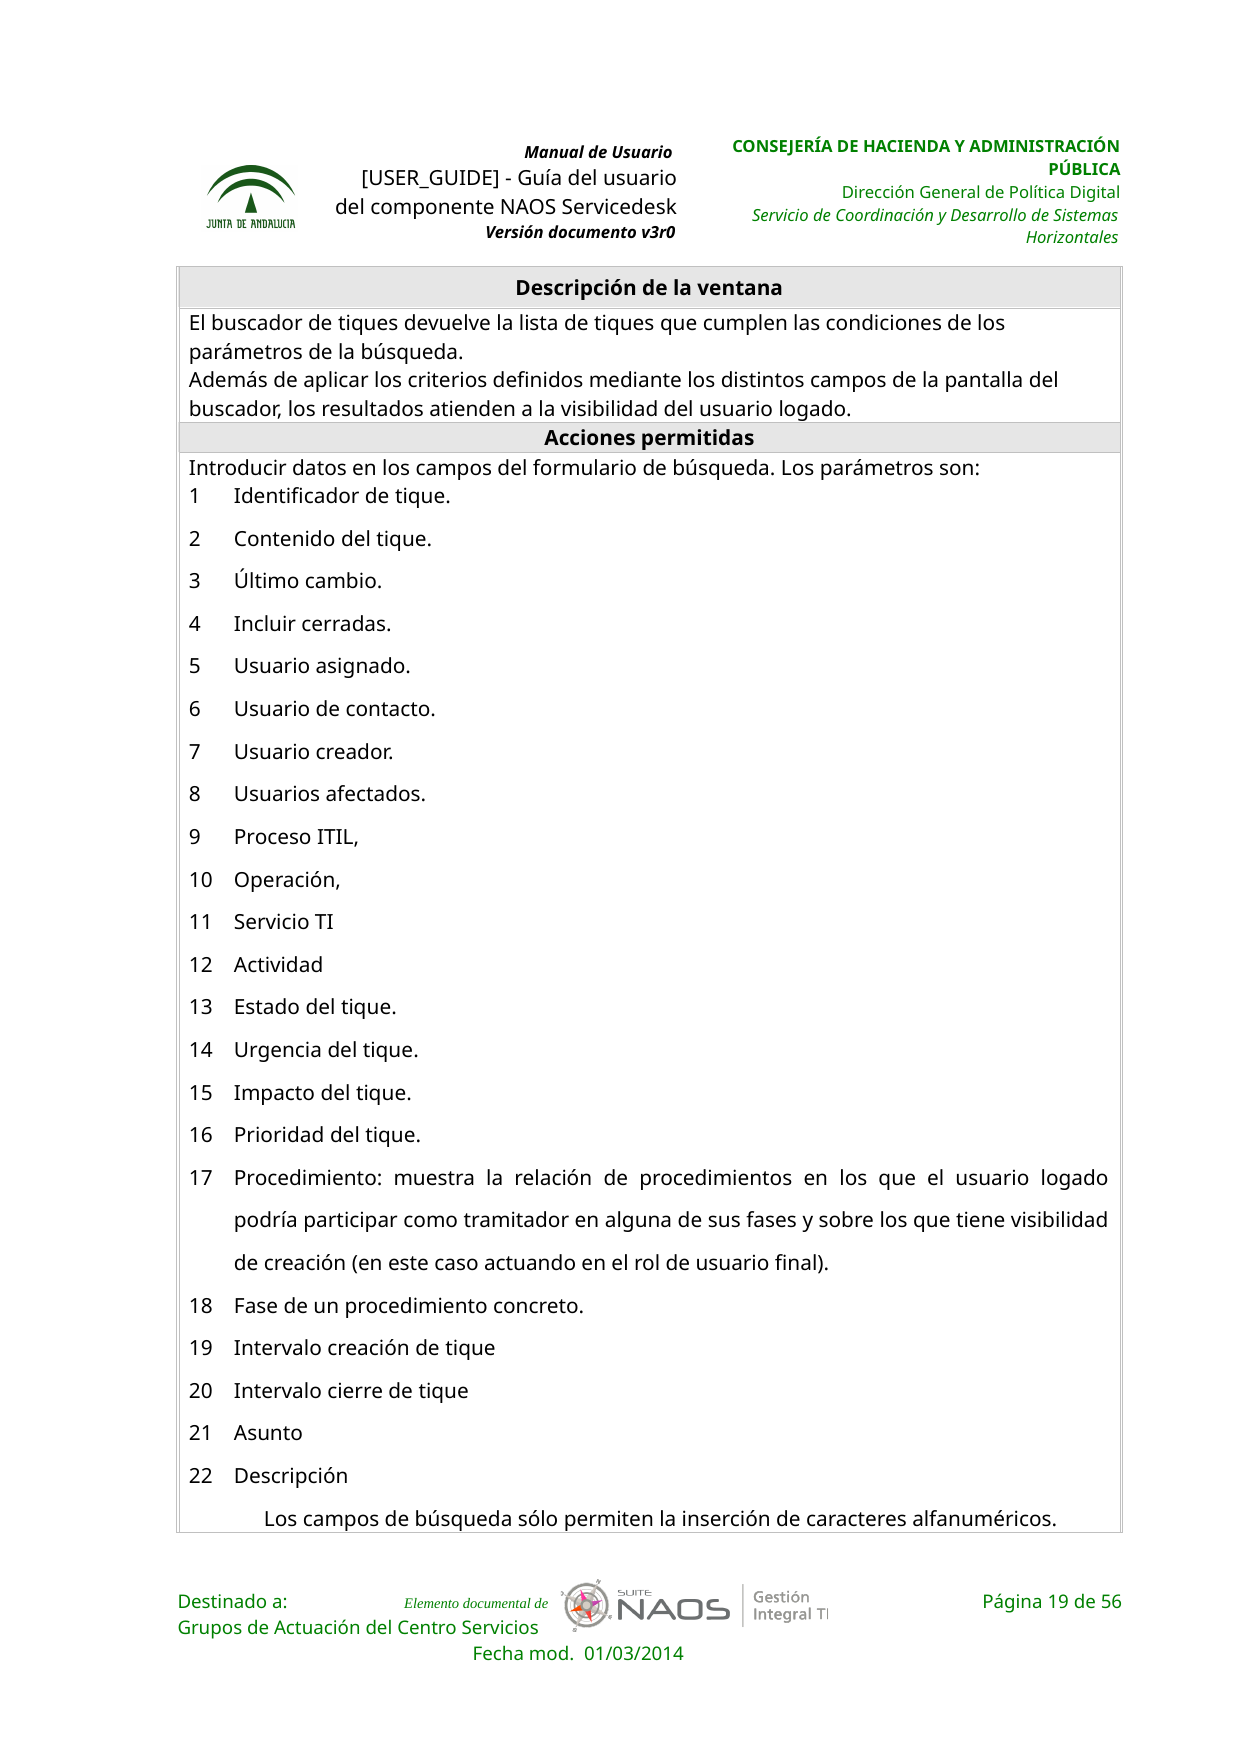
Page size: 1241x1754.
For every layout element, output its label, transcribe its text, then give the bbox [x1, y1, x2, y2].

table_cell Introducir datos en los campos del formulario de búsqueda. Los parámetros son: Identificador de tique. Contenido del tique. Último cambio. Incluir cerradas. Usuario asignado. Usuario de contacto. Usuario creador. Usuarios afectados. Proceso ITIL, Operación, Servicio TI Actividad Estado del tique. Urgencia del tique. Impacto del tique. Prioridad del tique. Procedimiento: muestra la relación de procedimientos en los que el usuario logado podría participar como tramitador en alguna de sus fases y sobre los que tiene visibilidad de creación (en este caso actuando en el rol de usuario final). Fase de un procedimiento concreto. Intervalo creación de tique Intervalo cierre de tique Asunto Descripción Los campos de búsqueda sólo permiten la inserción de caracteres alfanuméricos. Pulsando sobre el botón Buscar realizará la búsqueda de tiques con los parámetros introducidos. La lista de tiques devuelta permite acceder al detalle de cada resultado. Pulsando sobre los botones Impresión XML o Impresión PDF se generará un documento que lista los resultados obtenidos en la búsqueda en el formato de archivo correspondiente. [180, 453, 1120, 1532]
picture [560, 1579, 829, 1632]
table_cell Acciones permitidas [180, 423, 1120, 452]
picture [201, 165, 298, 232]
table_cell El buscador de tiques devuelve la lista de tiques que cumplen las condiciones de los parámetros de la búsqueda. Además de aplicar los criterios definidos mediante los distintos campos de la pantalla del buscador, los resultados atienden a la visibilidad del usuario logado. [180, 309, 1120, 422]
table_cell Descripción de la ventana [180, 267, 1120, 307]
